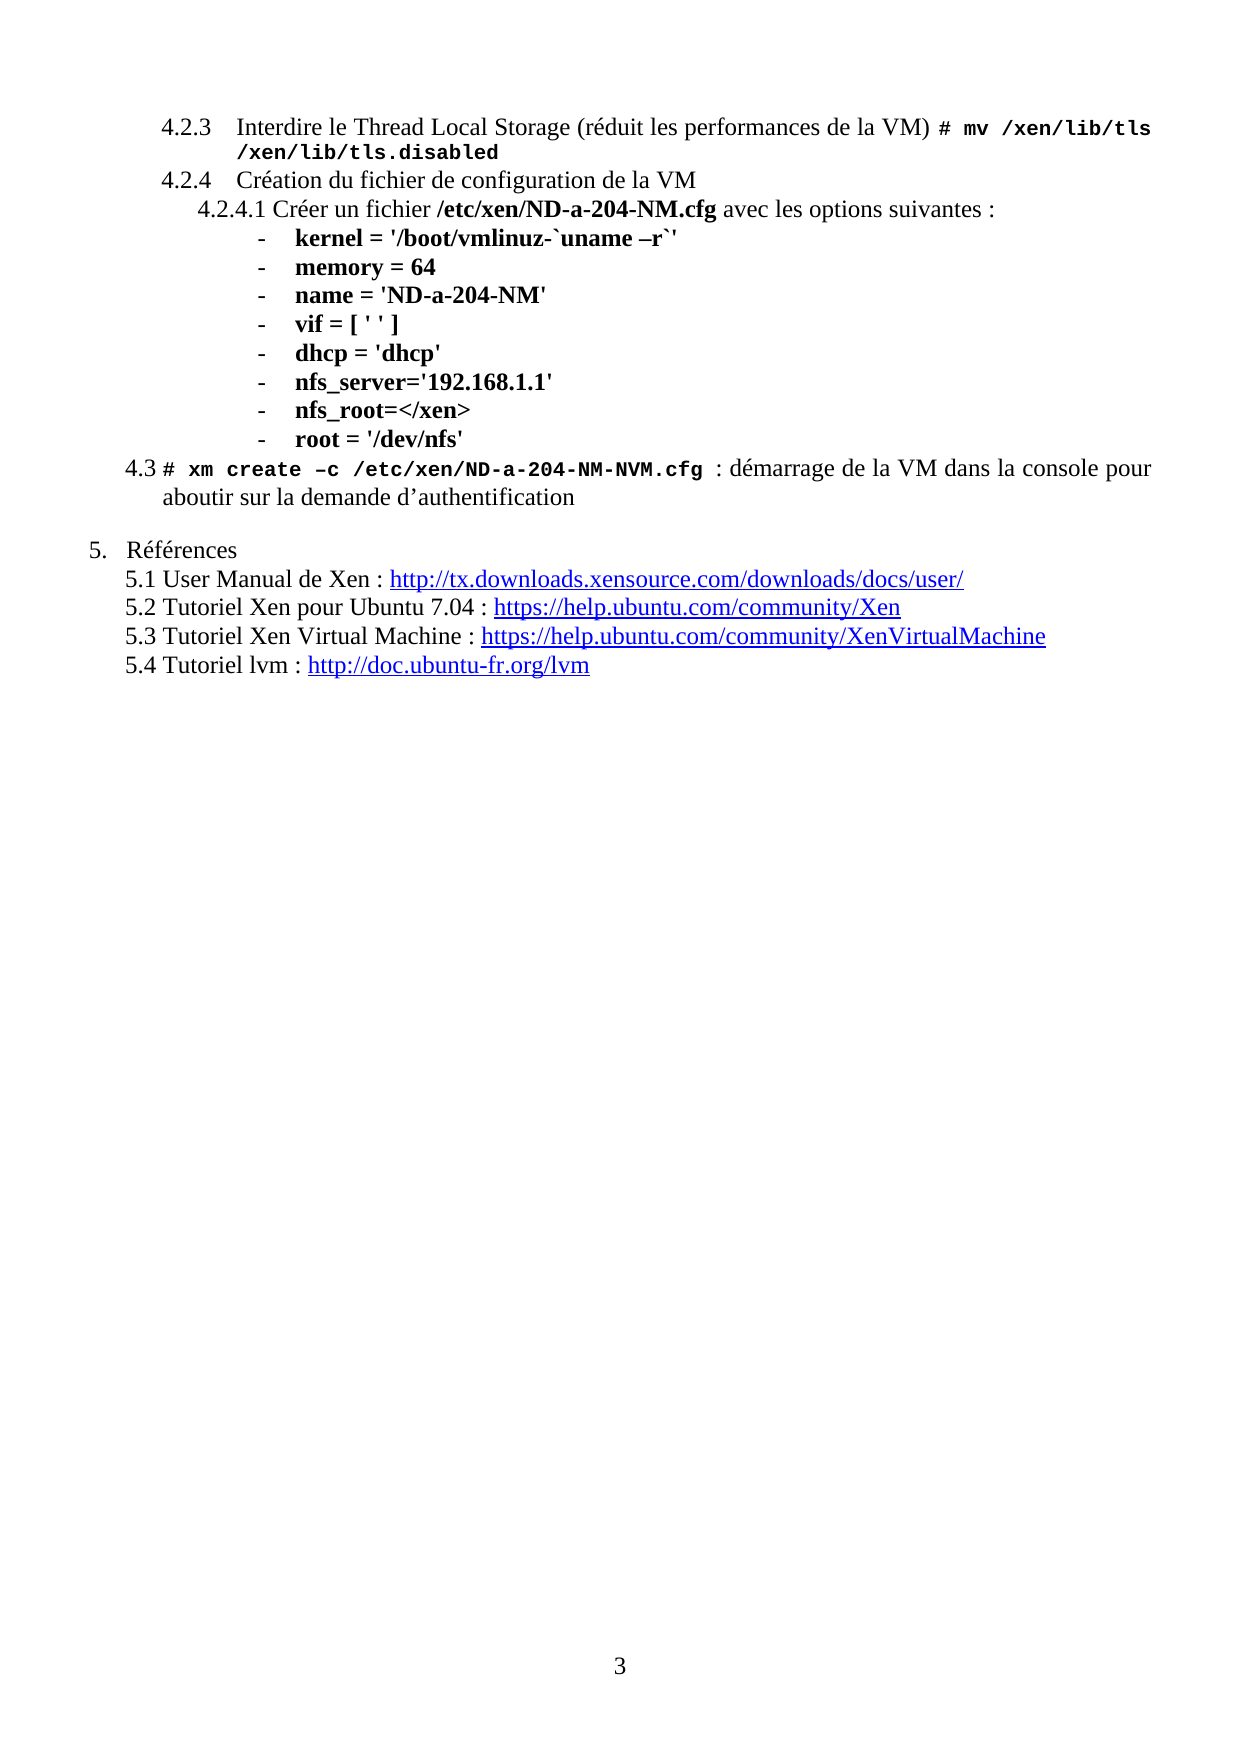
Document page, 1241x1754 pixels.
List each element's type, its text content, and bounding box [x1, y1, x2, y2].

list nfs_root=</xen> [257, 395, 1151, 424]
list root = '/dev/nfs' [257, 424, 1151, 453]
list nfs_server='192.168.1.1' [257, 367, 1151, 395]
list vif = [ ' ' ] [257, 309, 1151, 338]
list Créer un fichier /etc/xen/ND-a-204-NM.cfg avec les options suivantes : [197, 194, 1151, 223]
list Tutoriel lvm : http://doc.ubuntu-fr.org/lvm [125, 650, 1151, 679]
list Tutoriel Xen pour Ubuntu 7.04 : https://help.ubuntu.com/community/Xen [125, 592, 1151, 621]
list Références [89, 535, 1151, 564]
list name = 'ND-a-204-NM' [257, 280, 1151, 309]
list dhcp = 'dhcp' [257, 338, 1151, 367]
list # xm create –c /etc/xen/ND-a-204-NM-NVM.cfg : démarrage de la VM dans la console pour aboutir sur la demande d’authentification [125, 453, 1151, 511]
list memory = 64 [257, 252, 1151, 280]
list Création du fichier de configuration de la VM [161, 165, 1151, 194]
list User Manual de Xen : http://tx.downloads.xensource.com/downloads/docs/user/ [125, 564, 1151, 592]
list Tutoriel Xen Virtual Machine : https://help.ubuntu.com/community/XenVirtualMachine [125, 621, 1151, 650]
list kernel = '/boot/vmlinuz-`uname –r`' [257, 223, 1151, 252]
list Interdire le Thread Local Storage (réduit les performances de la VM) # mv /xen/lib/tls /xen/lib/tls.disabled [161, 112, 1151, 165]
